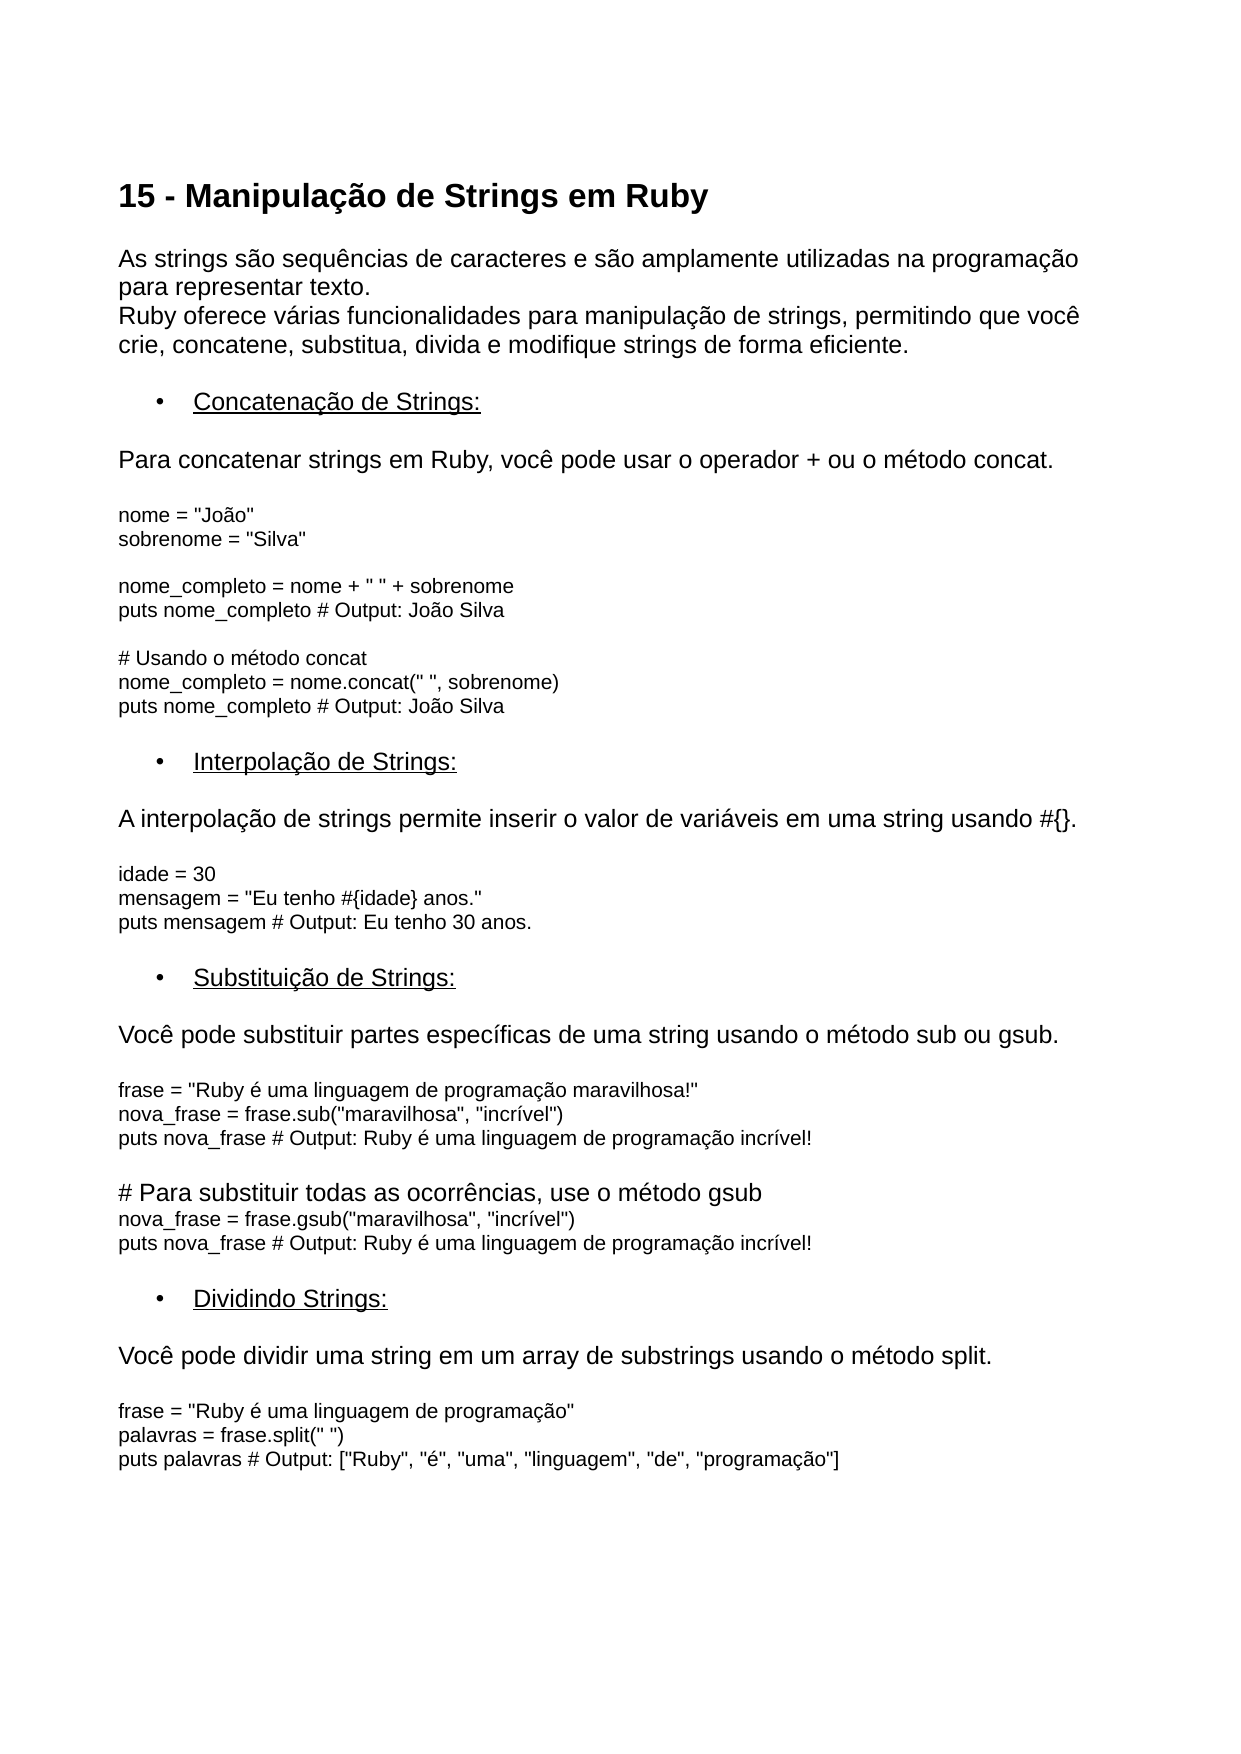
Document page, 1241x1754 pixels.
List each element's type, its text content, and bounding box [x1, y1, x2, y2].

text # Para substituir todas as ocorrências, use o método gsub [118, 1178, 1122, 1207]
text Você pode dividir uma string em um array de substrings usando o método split. [118, 1341, 1122, 1370]
text palavras = frase.split(" ") [118, 1423, 1122, 1447]
text nome_completo = nome + " " + sobrenome [118, 574, 1122, 598]
text 15 - Manipulação de Strings em Ruby [118, 176, 1122, 215]
text Você pode substituir partes específicas de uma string usando o método sub ou gsub. [118, 1020, 1122, 1049]
text puts nome_completo # Output: João Silva [118, 694, 1122, 718]
text frase = "Ruby é uma linguagem de programação maravilhosa!" [118, 1078, 1122, 1102]
text nome = "João" [118, 502, 1122, 526]
text mensagem = "Eu tenho #{idade} anos." [118, 886, 1122, 910]
text puts nova_frase # Output: Ruby é uma linguagem de programação incrível! [118, 1231, 1122, 1255]
list Dividindo Strings: [156, 1284, 1122, 1312]
text puts mensagem # Output: Eu tenho 30 anos. [118, 910, 1122, 934]
text frase = "Ruby é uma linguagem de programação" [118, 1399, 1122, 1423]
text nova_frase = frase.gsub("maravilhosa", "incrível") [118, 1207, 1122, 1231]
text sobrenome = "Silva" [118, 526, 1122, 550]
text puts nova_frase # Output: Ruby é uma linguagem de programação incrível! [118, 1126, 1122, 1149]
list Interpolação de Strings: [156, 747, 1122, 776]
text Para concatenar strings em Ruby, você pode usar o operador + ou o método concat. [118, 445, 1122, 474]
text nova_frase = frase.sub("maravilhosa", "incrível") [118, 1102, 1122, 1126]
text # Usando o método concat [118, 646, 1122, 670]
text puts nome_completo # Output: João Silva [118, 598, 1122, 622]
list Substituição de Strings: [156, 962, 1122, 991]
text puts palavras # Output: ["Ruby", "é", "uma", "linguagem", "de", "programação"] [118, 1447, 1122, 1471]
text nome_completo = nome.concat(" ", sobrenome) [118, 670, 1122, 694]
list Concatenação de Strings: [156, 387, 1122, 416]
text Ruby oferece várias funcionalidades para manipulação de strings, permitindo que você crie, concatene, substitua, divida e modifique strings de forma eficiente. [118, 301, 1122, 358]
text As strings são sequências de caracteres e são amplamente utilizadas na programação para representar texto. [118, 243, 1122, 301]
text idade = 30 [118, 862, 1122, 886]
text A interpolação de strings permite inserir o valor de variáveis em uma string usando #{}. [118, 804, 1122, 833]
